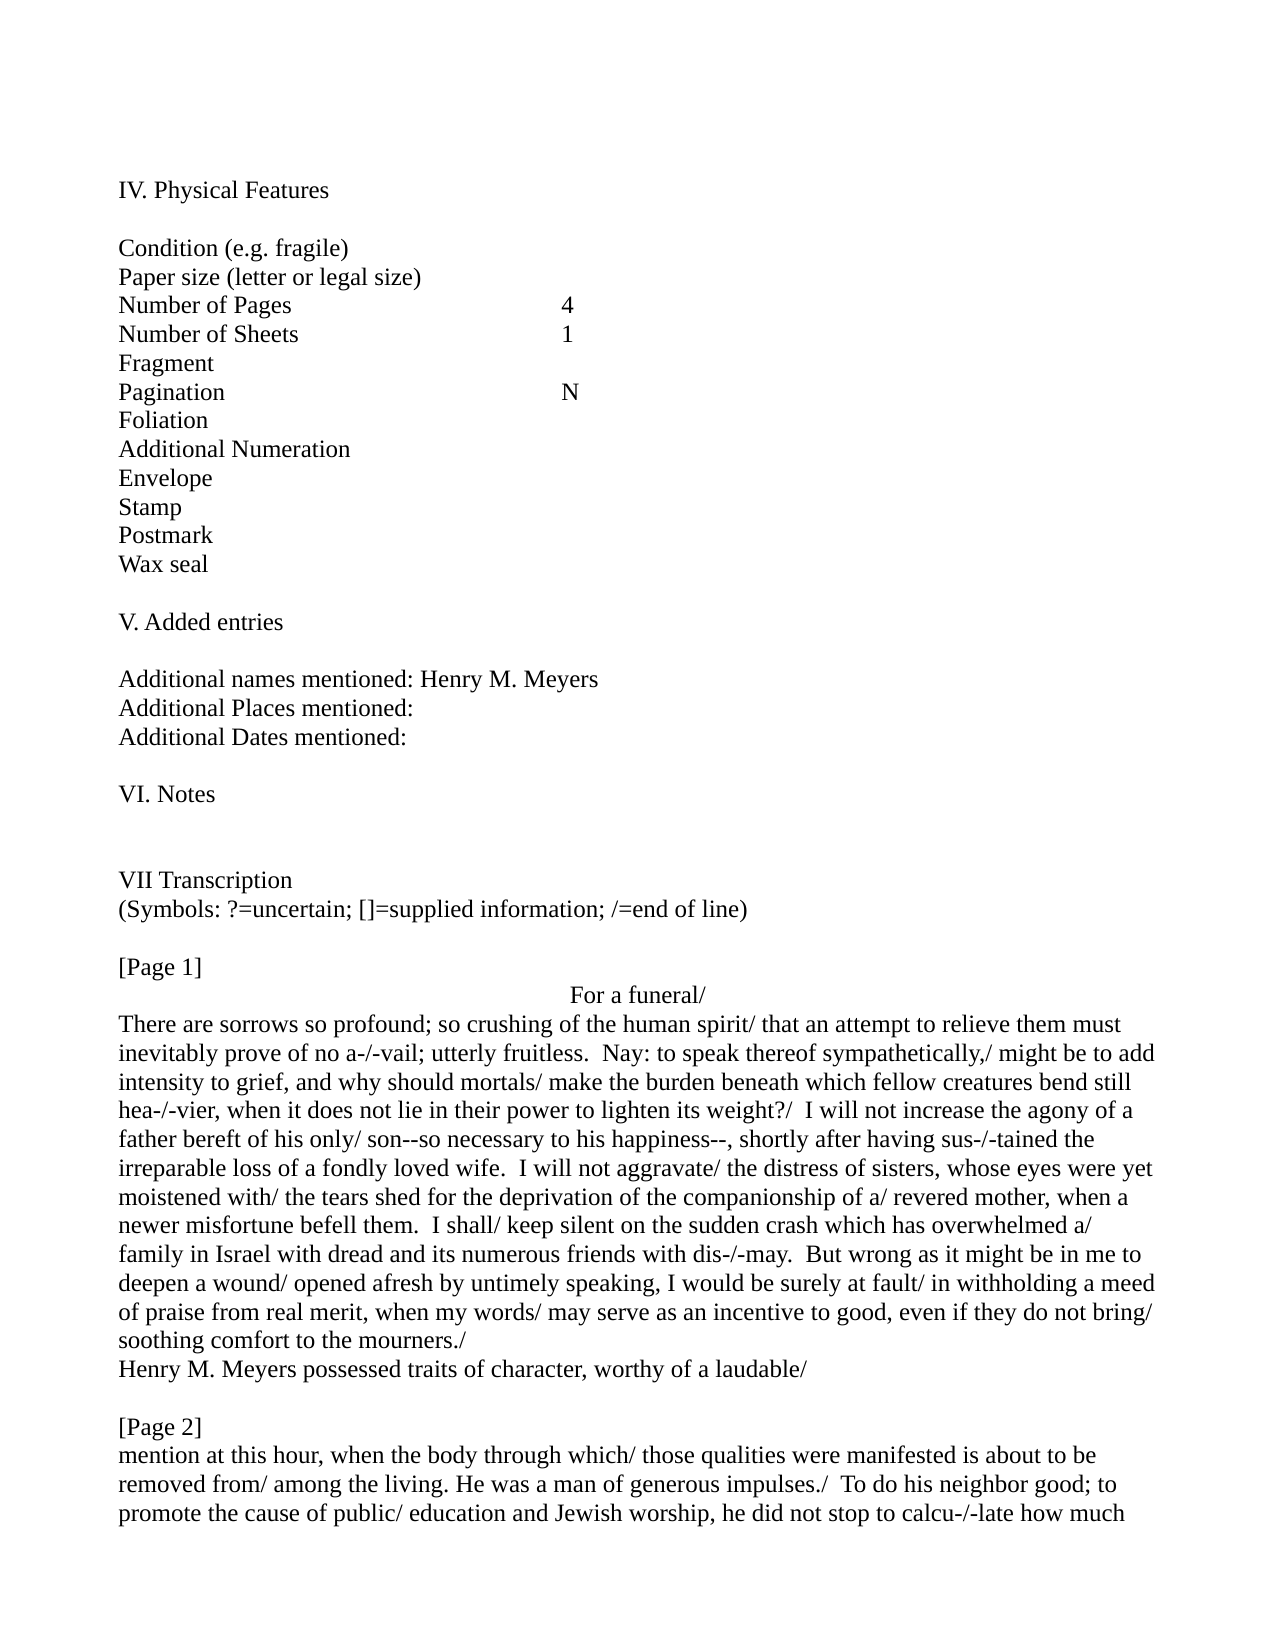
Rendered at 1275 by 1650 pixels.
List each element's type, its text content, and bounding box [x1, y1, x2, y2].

text Additional Places mentioned: [118, 693, 1157, 722]
text Pagination N [118, 377, 1157, 406]
text (Symbols: ?=uncertain; []=supplied information; /=end of line) [118, 894, 1157, 923]
text There are sorrows so profound; so crushing of the human spirit/ that an attempt to relieve them must inevitably prove of no a-/-vail; utterly fruitless. Nay: to speak thereof sympathetically,/ might be to add intensity to grief, and why should mortals/ make the burden beneath which fellow creatures bend still hea-/-vier, when it does not lie in their power to lighten its weight?/ I will not increase the agony of a father bereft of his only/ son--so necessary to his happiness--, shortly after having sus-/-tained the irreparable loss of a fondly loved wife. I will not aggravate/ the distress of sisters, whose eyes were yet moistened with/ the tears shed for the deprivation of the companionship of a/ revered mother, when a newer misfortune befell them. I shall/ keep silent on the sudden crash which has overwhelmed a/ family in Israel with dread and its numerous friends with dis-/-may. But wrong as it might be in me to deepen a wound/ opened afresh by untimely speaking, I would be surely at fault/ in withholding a meed of praise from real merit, when my words/ may serve as an incentive to good, even if they do not bring/ soothing comfort to the mourners./ [118, 1009, 1157, 1354]
text Stamp [118, 492, 1157, 521]
text VII Transcription [118, 866, 1157, 894]
text Envelope [118, 463, 1157, 492]
text [Page 2] [118, 1412, 1157, 1441]
text VI. Notes [118, 779, 1157, 808]
text For a funeral/ [118, 981, 1157, 1009]
text [Page 1] [118, 952, 1157, 981]
text V. Added entries [118, 607, 1157, 636]
text Henry M. Meyers possessed traits of character, worthy of a laudable/ [118, 1354, 1157, 1383]
text Paper size (letter or legal size) [118, 262, 1157, 291]
text Foliation [118, 406, 1157, 434]
text Additional Numeration [118, 434, 1157, 463]
text Condition (e.g. fragile) [118, 233, 1157, 262]
text Additional Dates mentioned: [118, 722, 1157, 751]
text Fragment [118, 348, 1157, 377]
text Postma rk [118, 521, 1157, 549]
text mention at this hour, when the body through which/ those qualities were manifested is about to be removed from/ among the living. He was a man of generous impulses./ To do his neighbor good; to promote the cause of public/ education and Jewish worship, he did not stop to calcu-/-late how much [118, 1441, 1157, 1527]
text Number of Sheets 1 [118, 319, 1157, 348]
text Additional names mentioned: Henry M. Meyers [118, 664, 1157, 693]
text IV. Physical Features [118, 176, 1157, 204]
text Wax seal [118, 549, 1157, 578]
text Number of Pages 4 [118, 291, 1157, 319]
